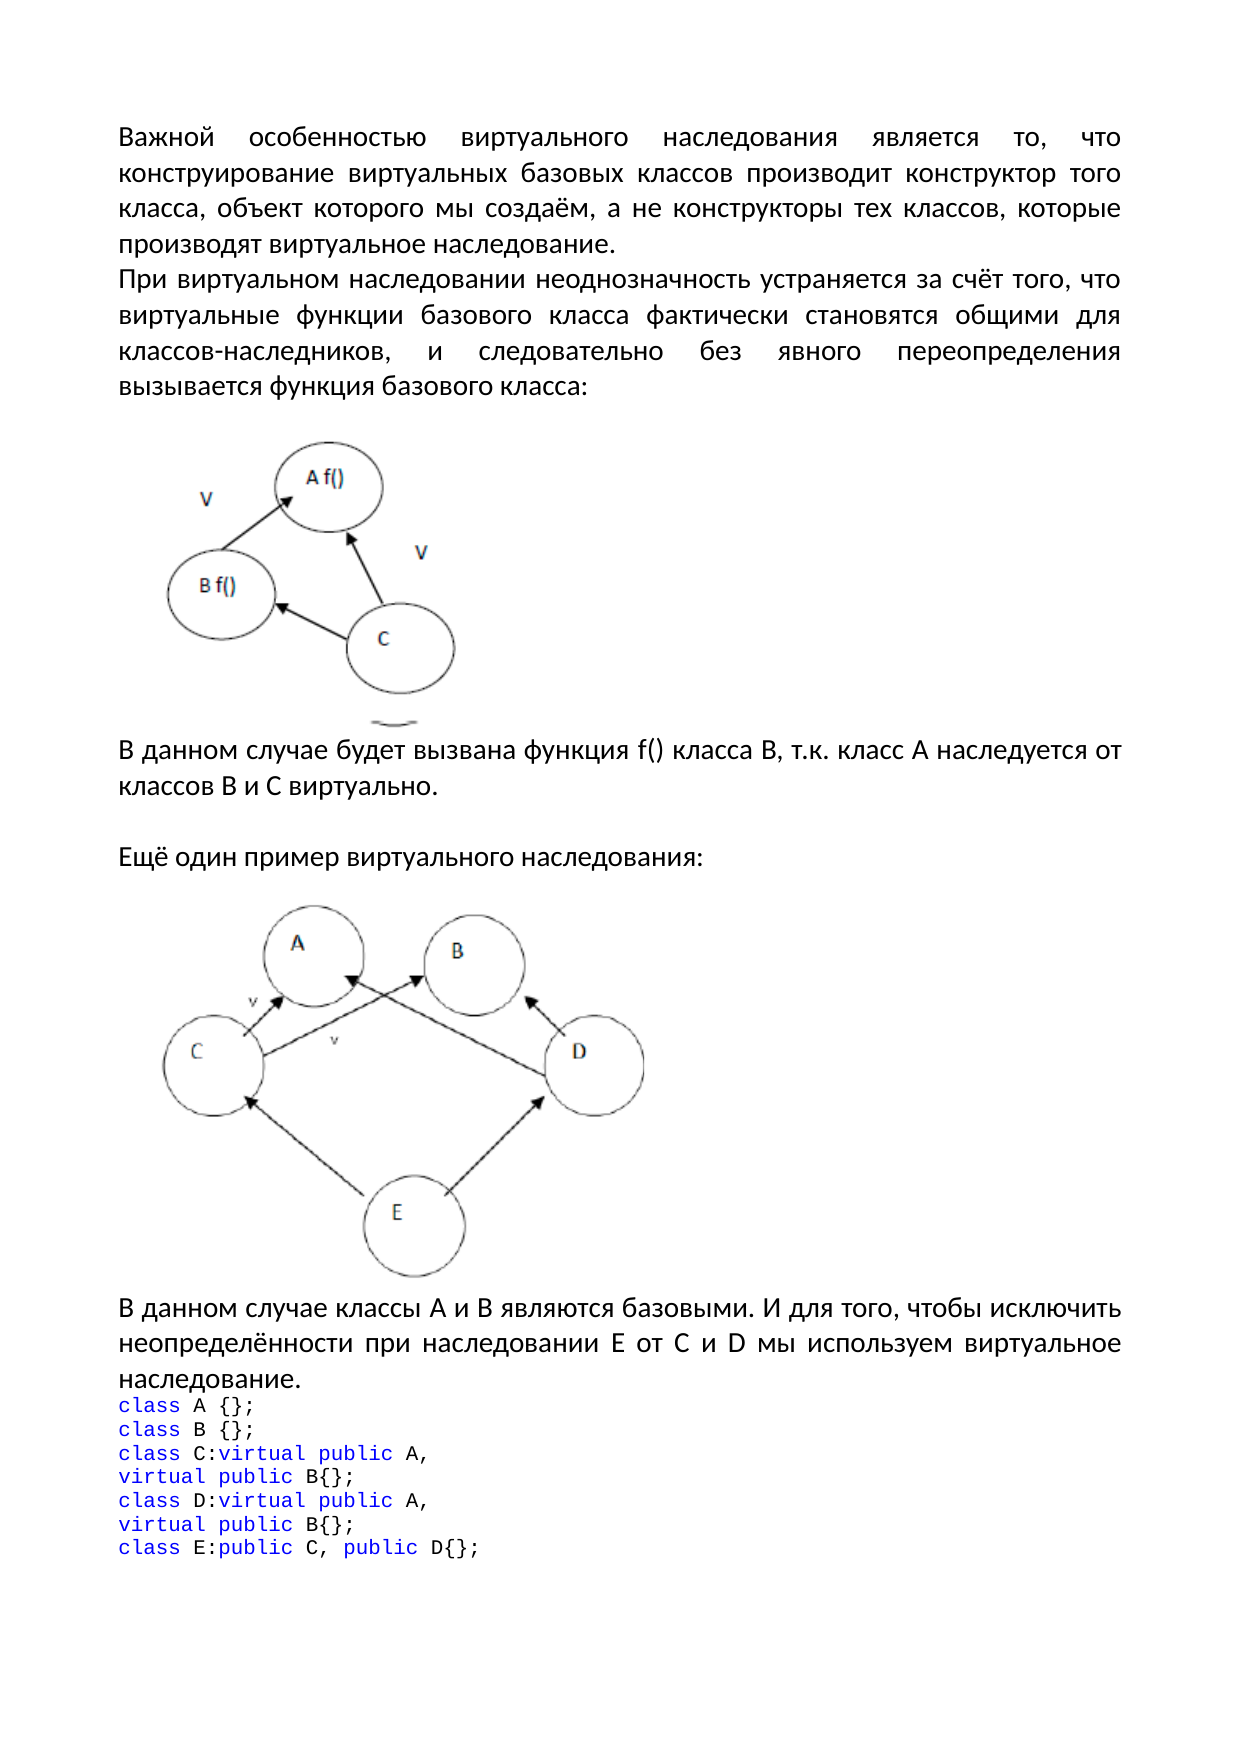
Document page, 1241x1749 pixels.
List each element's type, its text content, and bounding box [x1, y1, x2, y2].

text class A {}; [118, 1396, 1122, 1419]
text class D:virtual public A, [118, 1490, 1122, 1514]
text class C:virtual public A, [118, 1443, 1122, 1466]
text Ещё один пример виртуального наследования: [118, 838, 1122, 874]
text В данном случае будет вызвана функция f() класса B, т.к. класс А наследуется от классов B и C виртуально. [118, 403, 1122, 802]
text virtual public B{}; [118, 1514, 1122, 1537]
picture [121, 403, 492, 732]
text class E:public C, public D{}; [118, 1537, 1122, 1561]
text class B {}; [118, 1419, 1122, 1443]
text Важной особенностью виртуального наследования является то, что конструирование виртуальных базовых классов производит конструктор того класса, объект которого мы создаём, а не конструкторы тех классов, которые производят виртуальное наследование. [118, 118, 1122, 261]
text virtual public B{}; [118, 1466, 1122, 1490]
text При виртуальном наследовании неоднозначность устраняется за счёт того, что виртуальные функции базового класса фактически становятся общими для классов-наследников, и следовательно без явного переопределения вызывается функция базового класса: [118, 261, 1122, 403]
text В данном случае классы A и B являются базовыми. И для того, чтобы исключить неопределённости при наследовании E от C и D мы используем виртуальное наследование. [118, 874, 1122, 1396]
picture [120, 882, 645, 1289]
